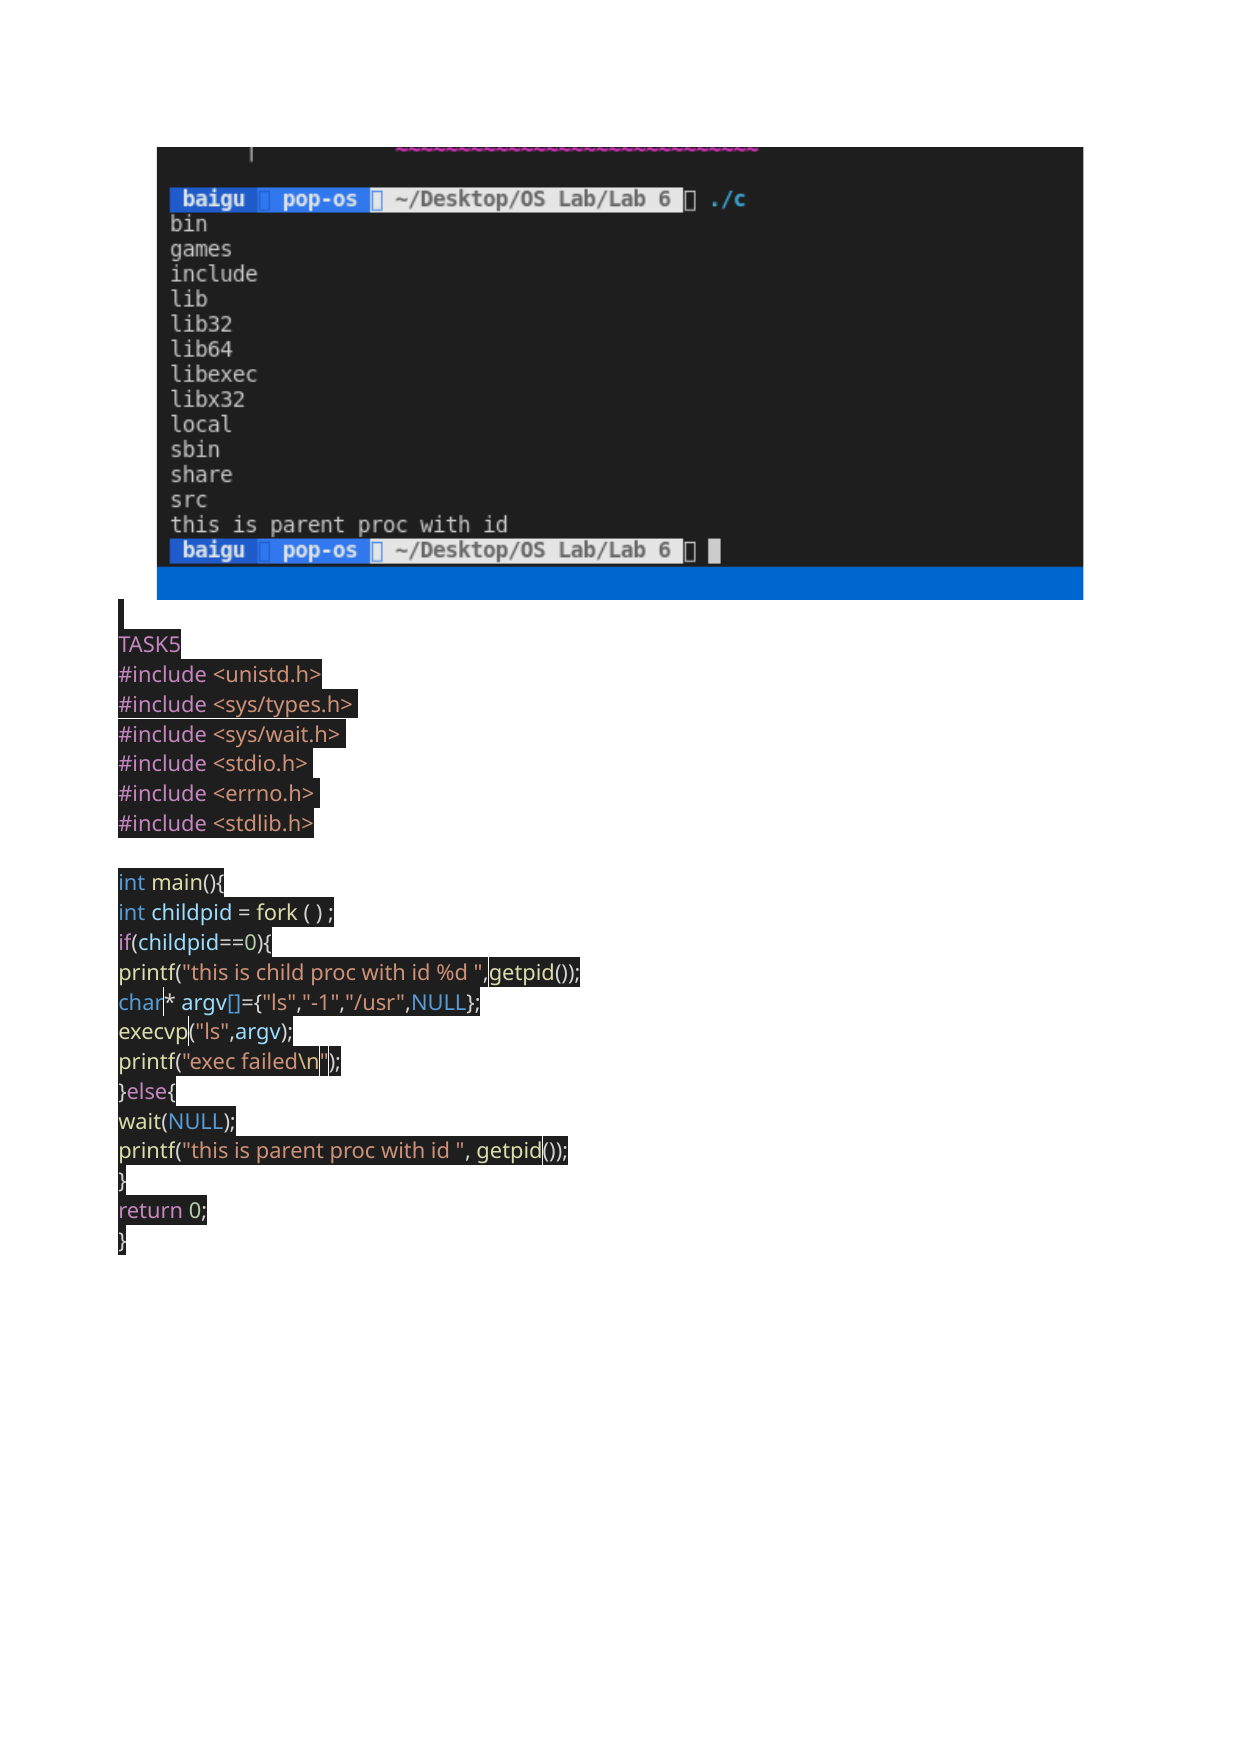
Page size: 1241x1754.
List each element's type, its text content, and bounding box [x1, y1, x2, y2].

text execvp("ls",argv); [118, 1016, 1122, 1046]
text #include <sys/wait.h> [118, 718, 1122, 748]
text int main(){ [118, 867, 1122, 897]
text TASK5 [118, 629, 1122, 659]
text #include <errno.h> [118, 778, 1122, 808]
text printf("this is child proc with id %d ",getpid()); [118, 957, 1122, 987]
text #include <stdio.h> [118, 748, 1122, 778]
text printf("exec failed\n"); [118, 1046, 1122, 1076]
text }else{ [118, 1076, 1122, 1106]
text printf("this is parent proc with id ", getpid()); [118, 1136, 1122, 1165]
picture [156, 147, 1084, 600]
text if(childpid==0){ [118, 927, 1122, 957]
text } [118, 1225, 1122, 1255]
text wait(NULL); [118, 1106, 1122, 1136]
text #include <stdlib.h> [118, 808, 1122, 838]
text #include <sys/types.h> [118, 689, 1122, 718]
text char* argv[]={"ls","-1","/usr",NULL}; [118, 987, 1122, 1016]
text #include <unistd.h> [118, 659, 1122, 689]
text } [118, 1165, 1122, 1195]
text int childpid = fork ( ) ; [118, 897, 1122, 927]
text return 0; [118, 1195, 1122, 1225]
